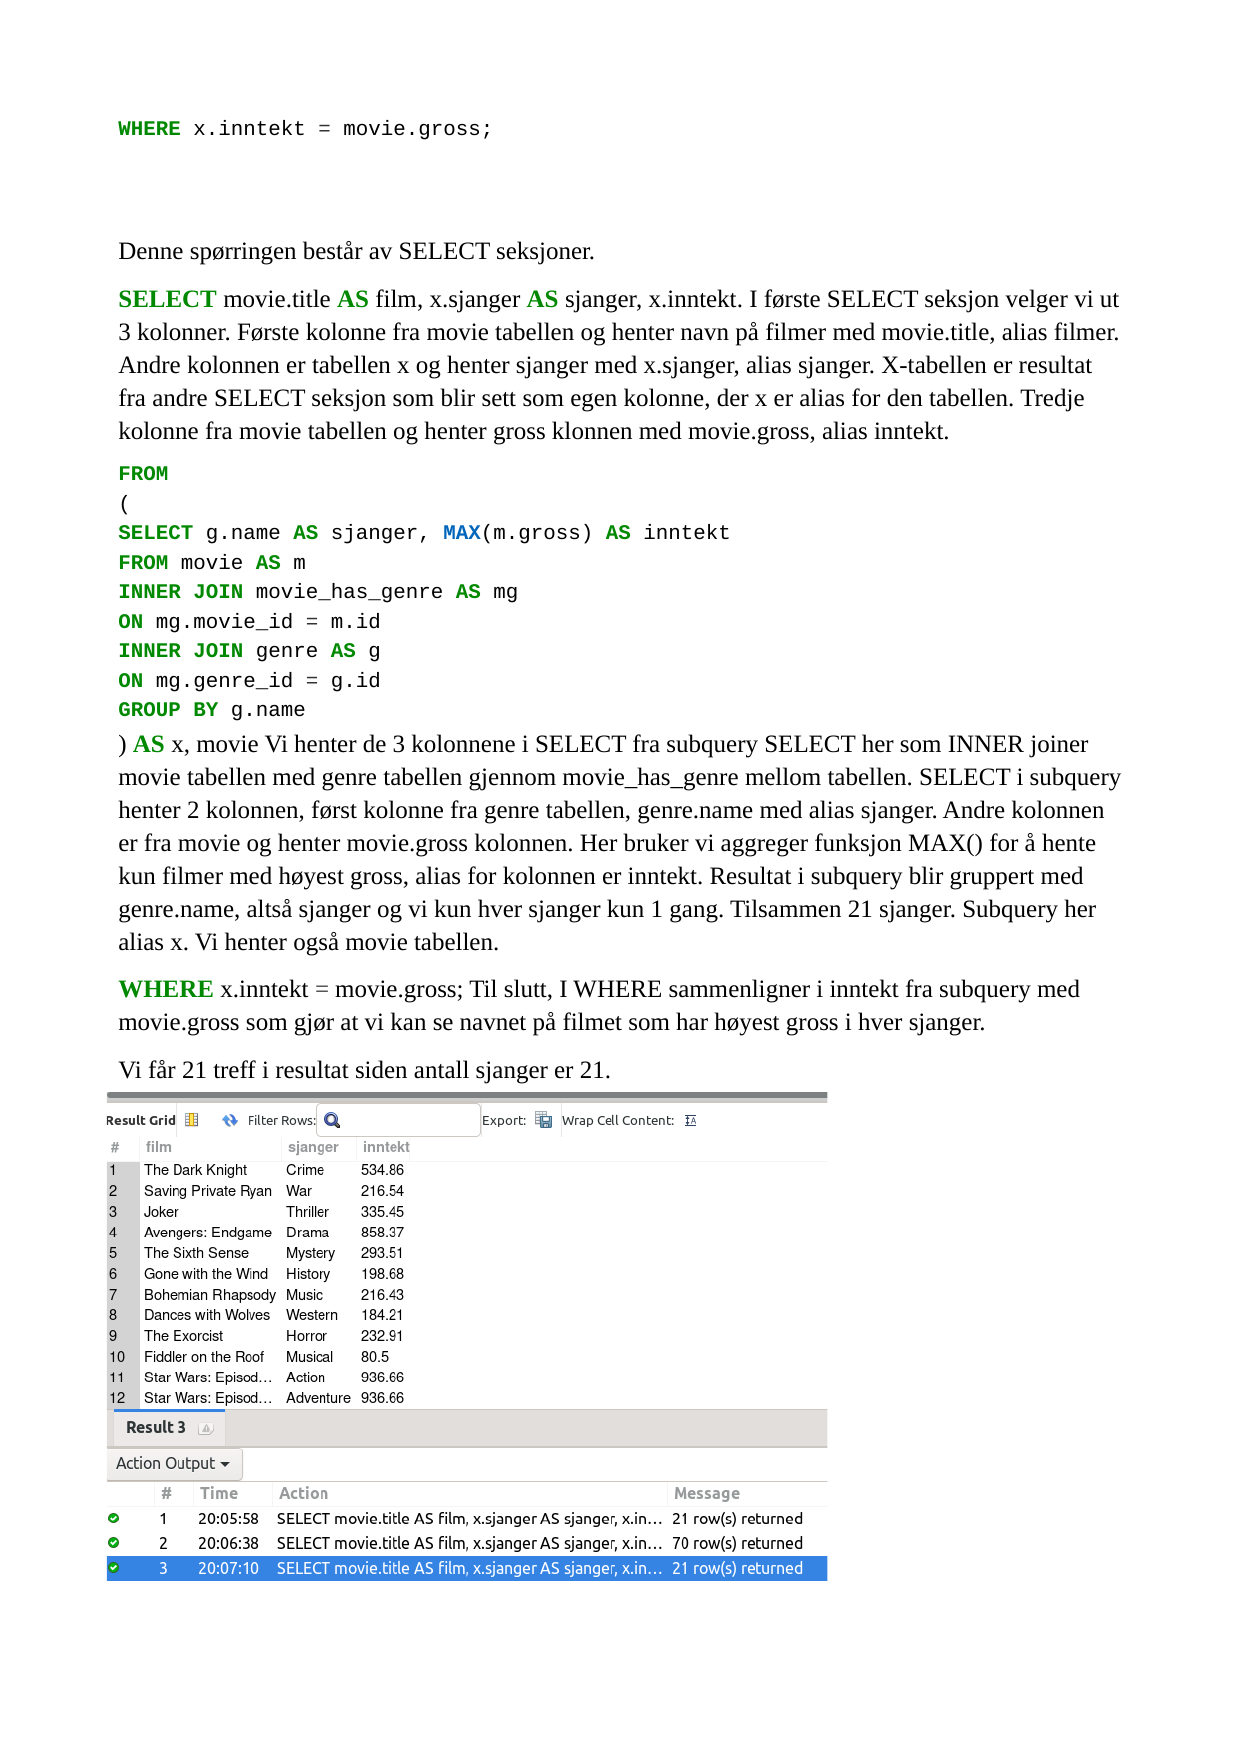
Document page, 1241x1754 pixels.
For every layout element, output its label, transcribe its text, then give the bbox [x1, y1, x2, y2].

text ) AS x, movie Vi henter de 3 kolonnene i SELECT fra subquery SELECT her som INNER joiner movie tabellen med genre tabellen gjennom movie_has_genre mellom tabellen. SELECT i subquery henter 2 kolonnen, først kolonne fra genre tabellen, genre.name med alias sjanger. Andre kolonnen er fra movie og henter movie.gross kolonnen. Her bruker vi aggreger funksjon MAX() for å hente kun filmer med høyest gross, alias for kolonnen er inntekt. Resultat i subquery blir gruppert med genre.name, altså sjanger og vi kun hver sjanger kun 1 gang. Tilsammen 21 sjanger. Subquery her alias x. Vi henter også movie tabellen. [118, 729, 1122, 956]
text WHERE x.inntekt = movie.gross; Til slutt, I WHERE sammenligner i inntekt fra subquery med movie.gross som gjør at vi kan se navnet på filmet som har høyest gross i hver sjanger. [118, 974, 1122, 1036]
text ON mg.movie_id = m.id [118, 611, 1122, 634]
text GROUP BY g.name [118, 699, 1122, 723]
text WHERE x.inntekt = movie.gross; [118, 118, 1122, 142]
text FROM [118, 463, 1122, 487]
picture [106, 1092, 828, 1592]
text SELECT movie.title AS film, x.sjanger AS sjanger, x.inntekt. I første SELECT seksjon velger vi ut 3 kolonner. Første kolonne fra movie tabellen og henter navn på filmer med movie.title, alias filmer. Andre kolonnen er tabellen x og henter sjanger med x.sjanger, alias sjanger. X-tabellen er resultat fra andre SELECT seksjon som blir sett som egen kolonne, der x er alias for den tabellen. Tredje kolonne fra movie tabellen og henter gross klonnen med movie.gross, alias inntekt. [118, 284, 1122, 444]
text FROM movie AS m [118, 552, 1122, 575]
text ON mg.genre_id = g.id [118, 670, 1122, 693]
text Vi får 21 treff i resultat siden antall sjanger er 21. [118, 1055, 1122, 1084]
text Denne spørringen består av SELECT seksjoner. [118, 236, 1122, 265]
text SELECT g.name AS sjanger, MAX(m.gross) AS inntekt [118, 522, 1122, 546]
text INNER JOIN genre AS g [118, 640, 1122, 664]
text ( [118, 493, 1122, 516]
text INNER JOIN movie_has_genre AS mg [118, 581, 1122, 605]
